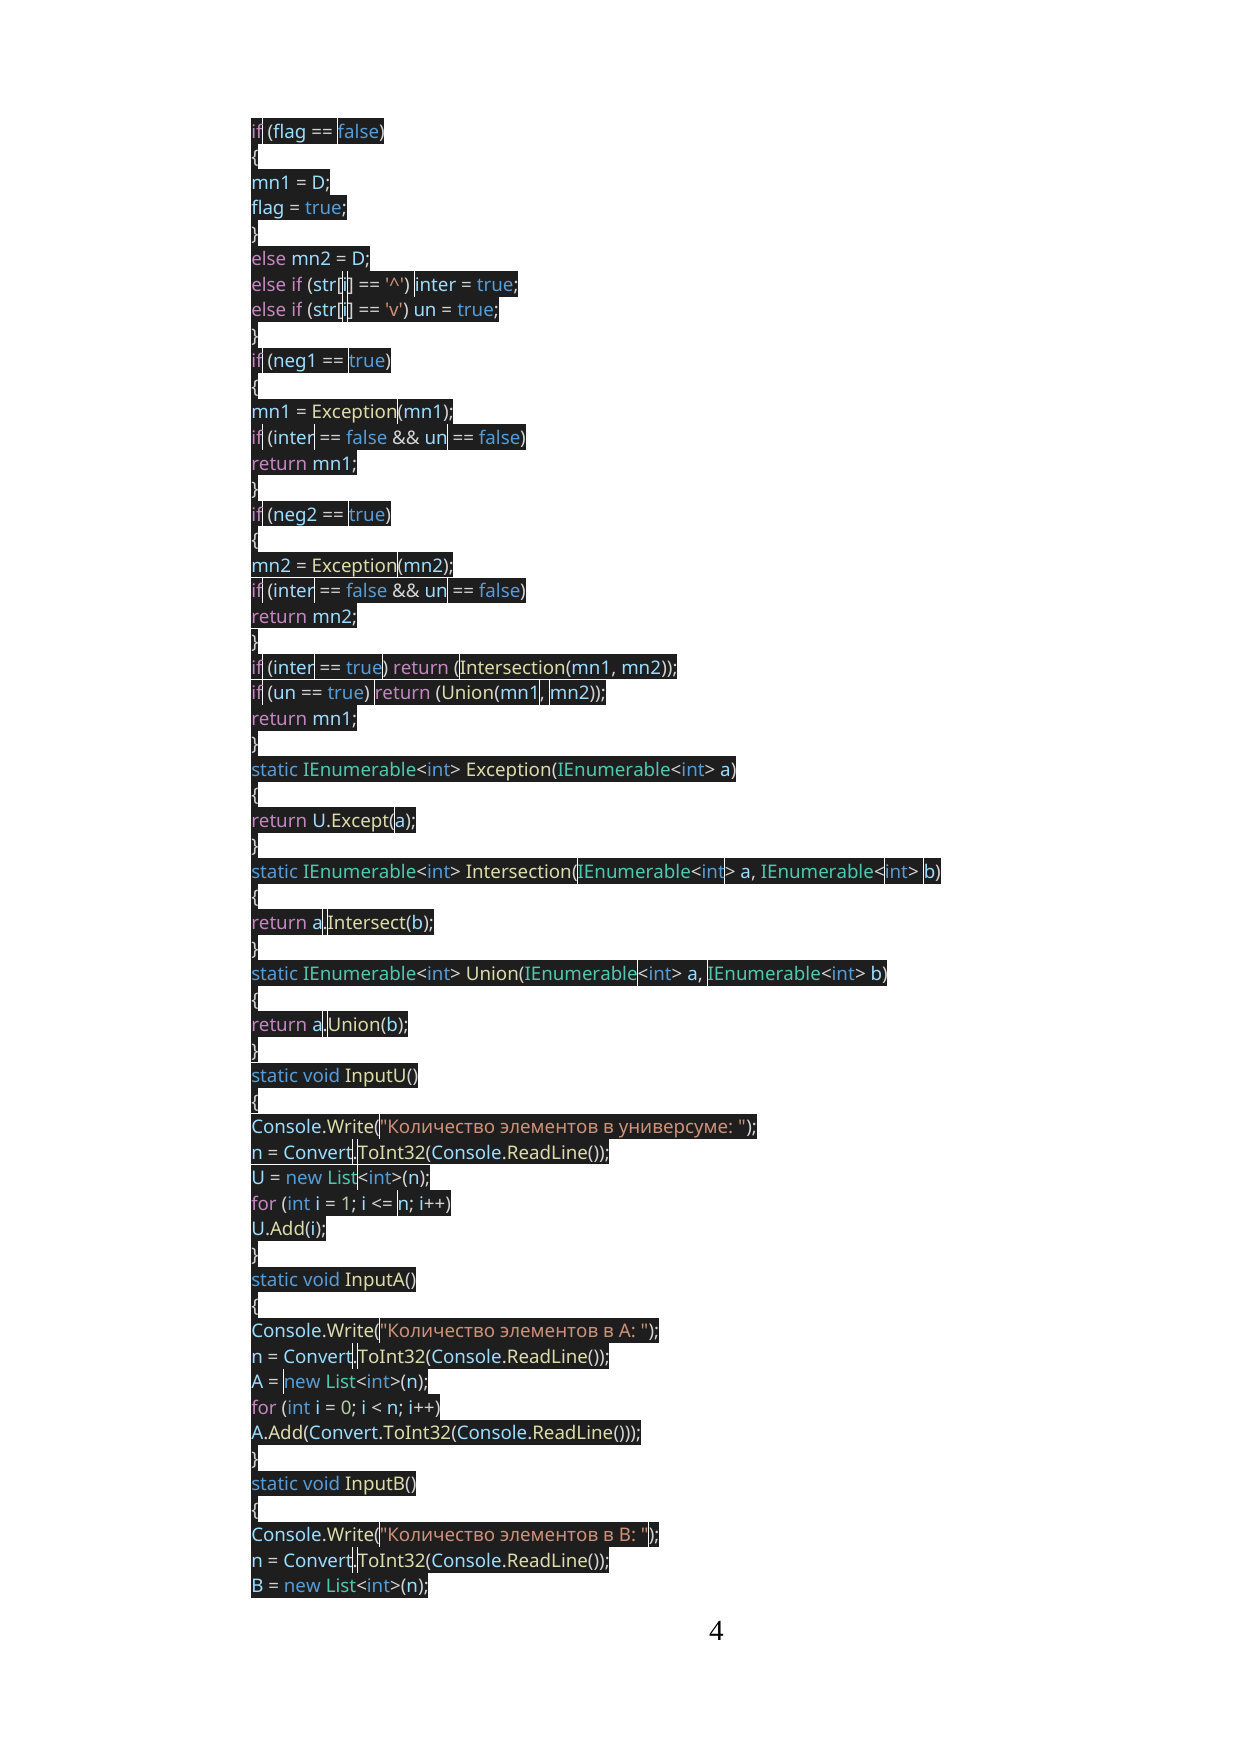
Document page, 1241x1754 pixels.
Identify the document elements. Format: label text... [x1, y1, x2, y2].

text return U.Except(a); [177, 807, 1181, 833]
text n = Convert.ToInt32(Console.ReadLine()); [177, 1547, 1181, 1573]
text { [177, 1496, 1181, 1522]
text n = Convert.ToInt32(Console.ReadLine()); [177, 1343, 1181, 1369]
text } [177, 628, 1181, 654]
text } [177, 475, 1181, 501]
text if (inter == true) return (Intersection(mn1, mn2)); [177, 654, 1181, 679]
text { [177, 1292, 1181, 1318]
text static void InputA() [177, 1267, 1181, 1292]
text if (neg2 == true) [177, 501, 1181, 526]
text { [177, 373, 1181, 399]
text else mn2 = D; [177, 246, 1181, 271]
text mn1 = D; [177, 169, 1181, 195]
text return mn1; [177, 450, 1181, 475]
text { [177, 526, 1181, 552]
text return a.Union(b); [177, 1011, 1181, 1037]
text Console.Write("Количество элементов в универсуме: "); [177, 1113, 1181, 1139]
text } [177, 1037, 1181, 1062]
text } [177, 1241, 1181, 1267]
text for (int i = 0; i < n; i++) [177, 1394, 1181, 1420]
text flag = true; [177, 195, 1181, 220]
text return mn1; [177, 705, 1181, 731]
text return a.Intersect(b); [177, 909, 1181, 935]
text } [177, 322, 1181, 348]
text { [177, 986, 1181, 1011]
text static void InputB() [177, 1471, 1181, 1496]
text A.Add(Convert.ToInt32(Console.ReadLine())); [177, 1420, 1181, 1445]
text static IEnumerable<int> Intersection(IEnumerable<int> a, IEnumerable<int> b) [177, 858, 1181, 884]
text { [177, 782, 1181, 807]
text if (flag == false) [177, 118, 1181, 144]
text } [177, 731, 1181, 756]
text static IEnumerable<int> Union(IEnumerable<int> a, IEnumerable<int> b) [177, 960, 1181, 986]
text U.Add(i); [177, 1216, 1181, 1241]
text static IEnumerable<int> Exception(IEnumerable<int> a) [177, 756, 1181, 782]
text Console.Write("Количество элементов в A: "); [177, 1318, 1181, 1343]
text } [177, 833, 1181, 858]
text static void InputU() [177, 1062, 1181, 1088]
text { [177, 144, 1181, 169]
text if (neg1 == true) [177, 348, 1181, 373]
text else if (str[i] == '^') inter = true; [177, 271, 1181, 297]
text return mn2; [177, 603, 1181, 628]
text B = new List<int>(n); [177, 1573, 1181, 1598]
text { [177, 884, 1181, 909]
text } [177, 220, 1181, 246]
text } [177, 1445, 1181, 1471]
text if (un == true) return (Union(mn1, mn2)); [177, 679, 1181, 705]
text U = new List<int>(n); [177, 1164, 1181, 1190]
text n = Convert.ToInt32(Console.ReadLine()); [177, 1139, 1181, 1164]
text { [177, 1088, 1181, 1113]
text mn1 = Exception(mn1); [177, 399, 1181, 424]
text Console.Write("Количество элементов в B: "); [177, 1522, 1181, 1547]
text else if (str[i] == 'v') un = true; [177, 297, 1181, 322]
text for (int i = 1; i <= n; i++) [177, 1190, 1181, 1216]
text A = new List<int>(n); [177, 1369, 1181, 1394]
text mn2 = Exception(mn2); [177, 552, 1181, 577]
text } [177, 935, 1181, 960]
text if (inter == false && un == false) [177, 424, 1181, 450]
text if (inter == false && un == false) [177, 577, 1181, 603]
